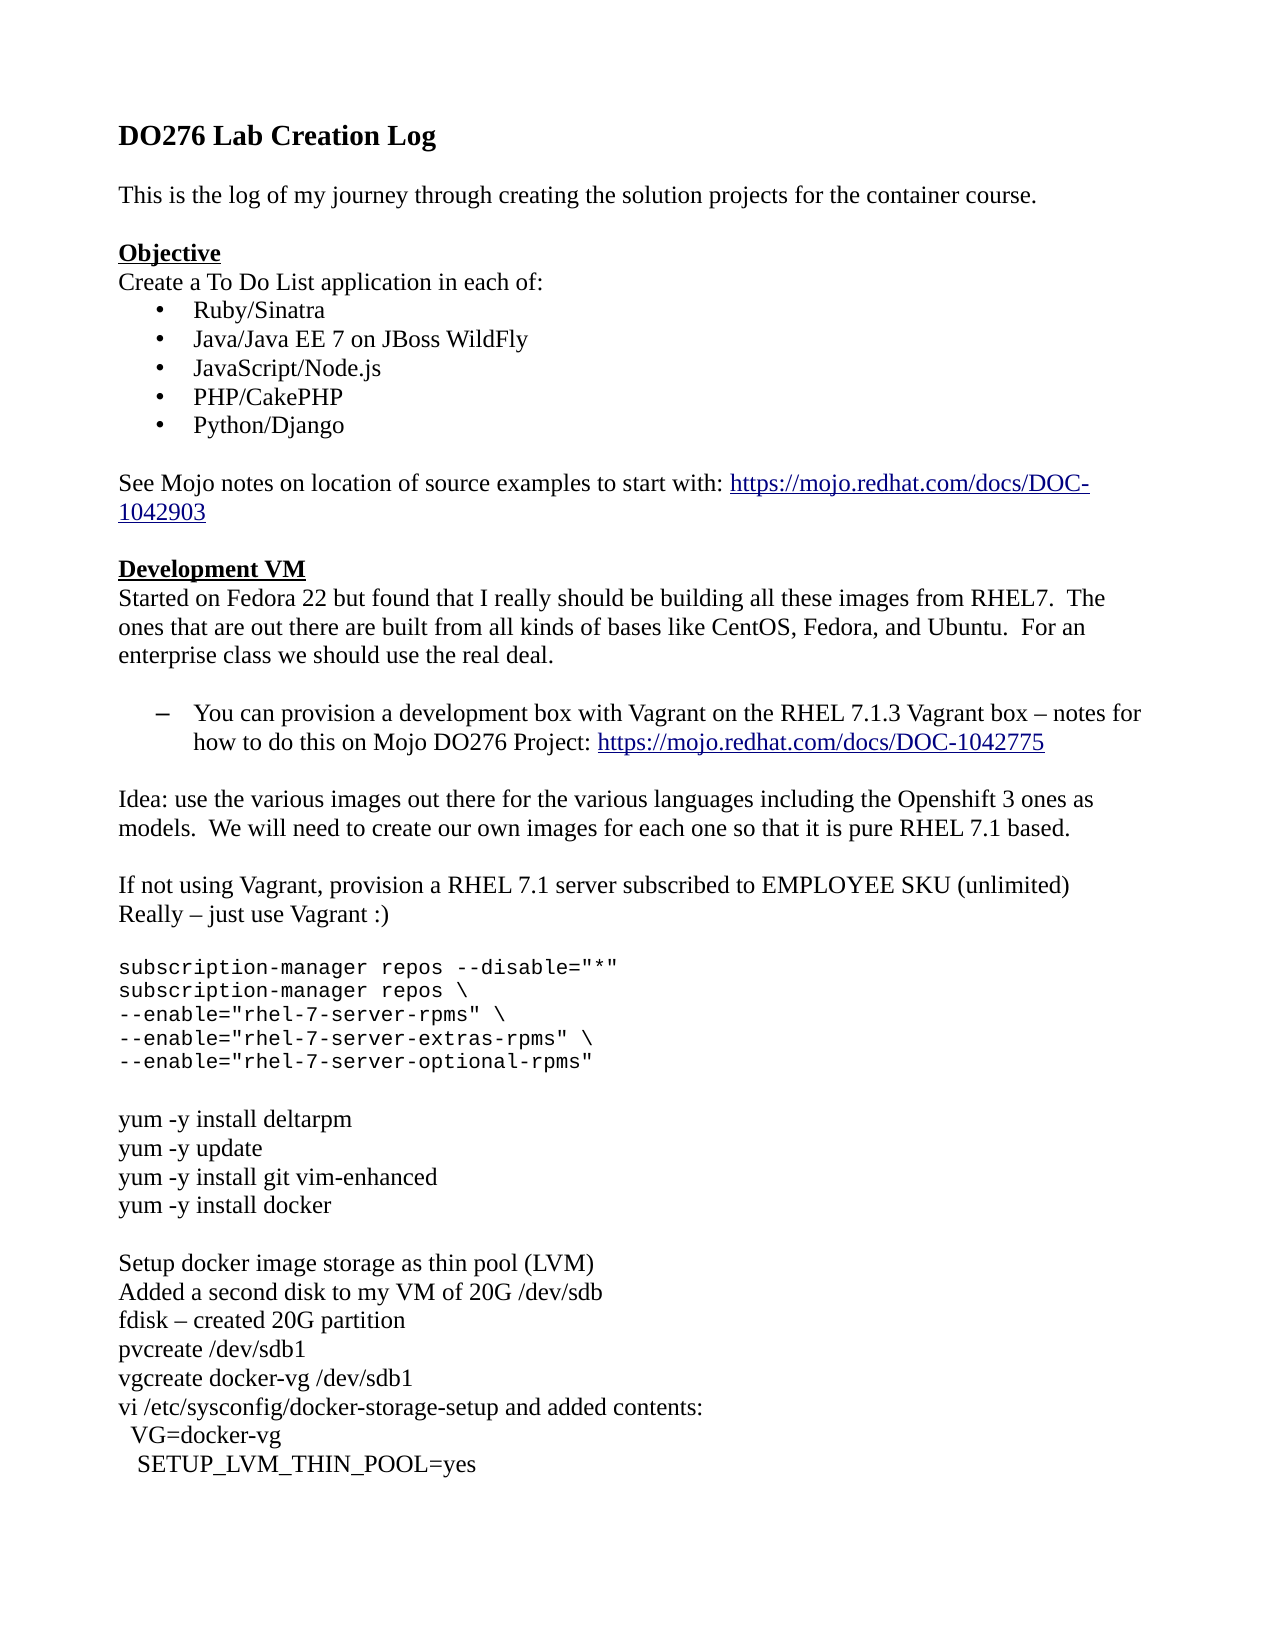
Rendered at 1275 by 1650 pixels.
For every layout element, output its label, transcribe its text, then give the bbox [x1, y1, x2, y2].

text pvcreate /dev/sdb1 [118, 1334, 1157, 1363]
text If not using Vagrant, provision a RHEL 7.1 server subscribed to EMPLOYEE SKU (unlimited) [118, 870, 1157, 899]
text yum -y install git vim-enhanced [118, 1162, 1157, 1191]
text Objective [118, 238, 1157, 267]
list JavaScript/Node.js [156, 353, 1157, 382]
text --enable="rhel-7-server-rpms" \ [118, 1004, 1157, 1028]
text subscription-manager repos \ [118, 980, 1157, 1004]
list Java/Java EE 7 on JBoss WildFly [156, 324, 1157, 353]
text --enable="rhel-7-server-extras-rpms" \ [118, 1028, 1157, 1051]
text fdisk – created 20G partition [118, 1306, 1157, 1334]
text See Mojo notes on location of source examples to start with: https://mojo.redhat.com/docs/DOC-1042903 [118, 468, 1157, 525]
text yum -y install docker [118, 1191, 1157, 1219]
text vgcreate docker-vg /dev/sdb1 [118, 1363, 1157, 1392]
text vi /etc/sysconfig/docker-storage-setup and added contents: [118, 1392, 1157, 1421]
text Really – just use Vagrant :) [118, 899, 1157, 928]
text yum -y install deltarpm [118, 1104, 1157, 1133]
list You can provision a development box with Vagrant on the RHEL 7.1.3 Vagrant box – notes for how to do this on Mojo DO276 Project: https://mojo.redhat.com/docs/DOC-1042775 [156, 698, 1157, 755]
text Development VM [118, 554, 1157, 583]
list Python/Django [156, 410, 1157, 439]
text Create a To Do List application in each of: [118, 267, 1157, 295]
list PHP/CakePHP [156, 382, 1157, 410]
text SETUP_LVM_THIN_POOL=yes [118, 1449, 1157, 1478]
text VG=docker-vg [118, 1421, 1157, 1449]
text DO276 Lab Creation Log [118, 118, 1157, 152]
text Idea: use the various images out there for the various languages including the Openshift 3 ones as models. We will need to create our own images for each one so that it is pure RHEL 7.1 based. [118, 784, 1157, 842]
text subscription-manager repos --disable="*" [118, 957, 1157, 980]
text This is the log of my journey through creating the solution projects for the container course. [118, 180, 1157, 209]
text yum -y update [118, 1133, 1157, 1162]
text Added a second disk to my VM of 20G /dev/sdb [118, 1277, 1157, 1306]
text --enable="rhel-7-server-optional-rpms" [118, 1051, 1157, 1075]
text Setup docker image storage as thin pool (LVM) [118, 1248, 1157, 1277]
text Started on Fedora 22 but found that I really should be building all these images from RHEL7. The ones that are out there are built from all kinds of bases like CentOS, Fedora, and Ubuntu. For an enterprise class we should use the real deal. [118, 583, 1157, 669]
list Ruby/Sinatra [156, 295, 1157, 324]
